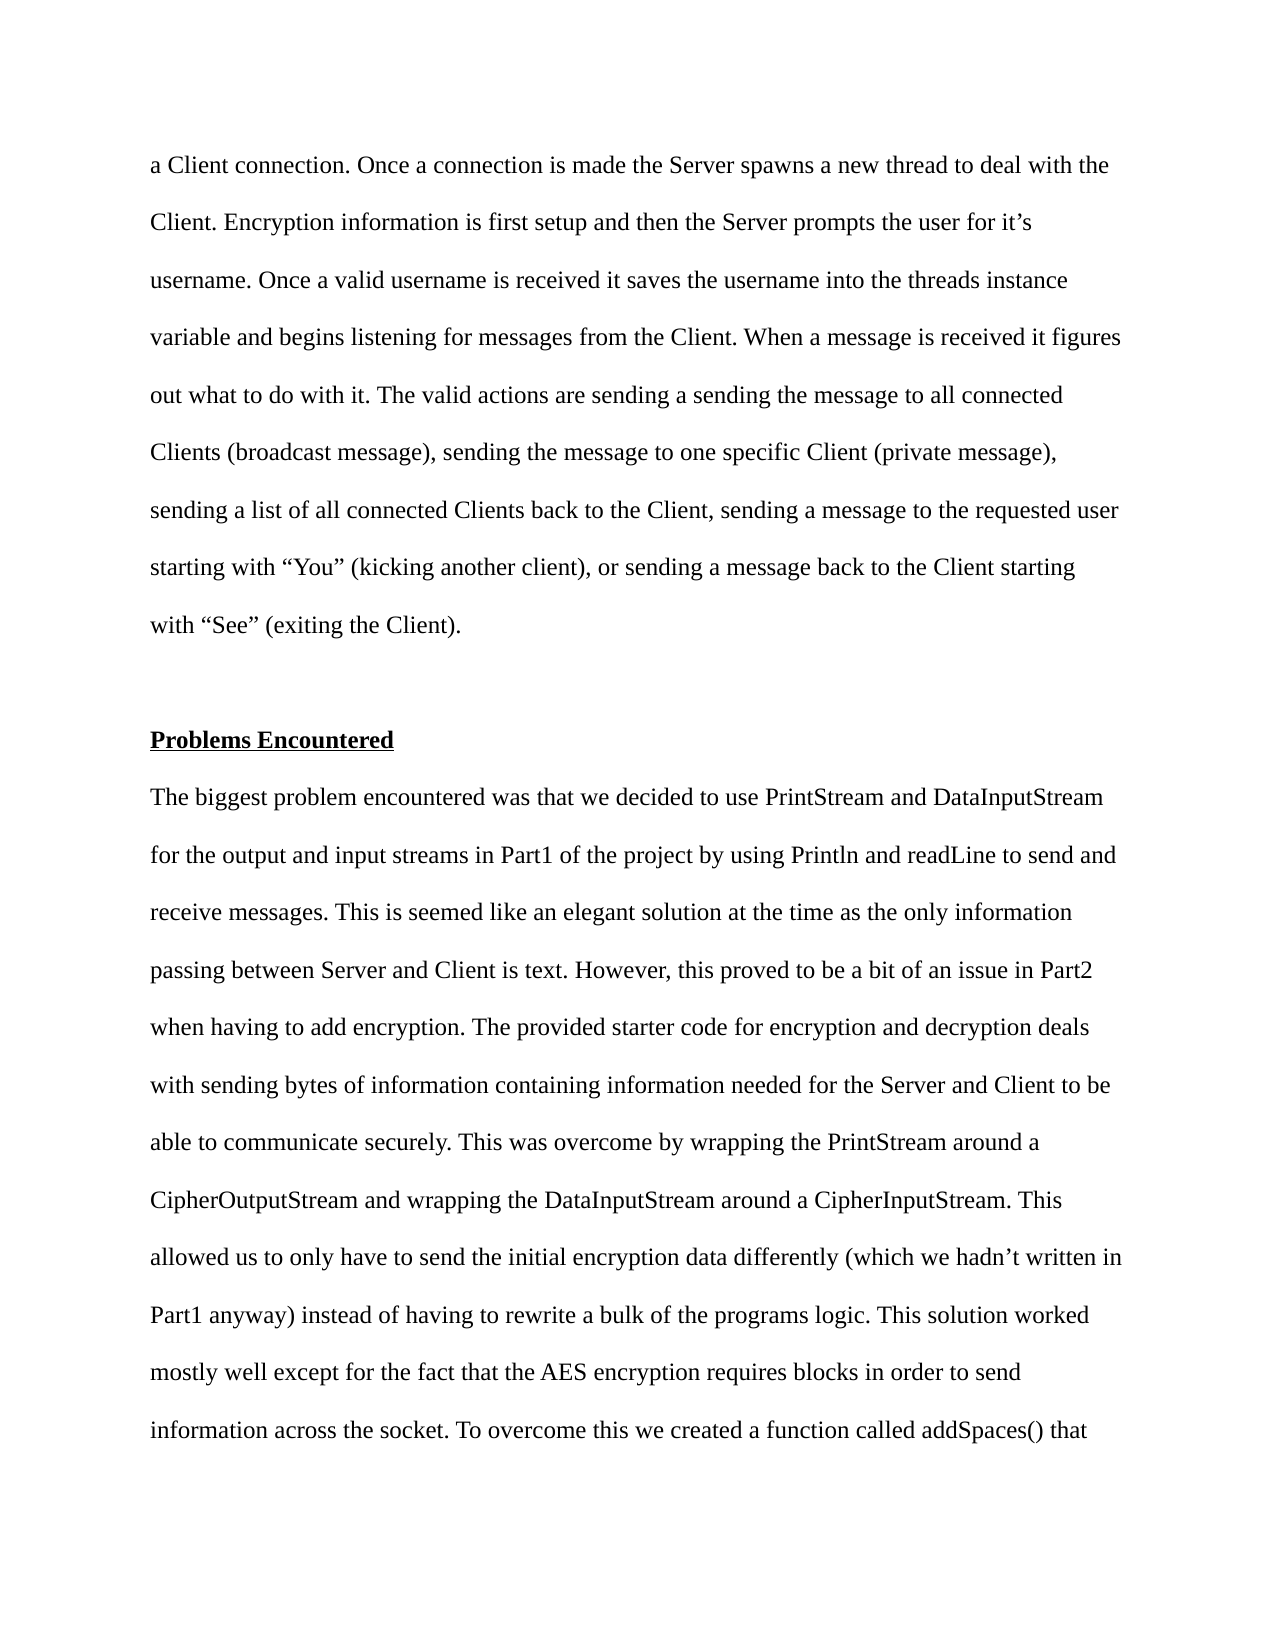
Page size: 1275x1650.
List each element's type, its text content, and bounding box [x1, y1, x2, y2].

text Problems Encountered [150, 725, 1125, 754]
text a Client connection. Once a connection is made the Server spawns a new thread to deal with the Client. Encryption information is first setup and then the Server prompts the user for it’s username. Once a valid username is received it saves the username into the threads instance variable and begins listening for messages from the Client. When a message is received it figures out what to do with it. The valid actions are sending a sending the message to all connected Clients (broadcast message), sending the message to one specific Client (private message), sending a list of all connected Clients back to the Client, sending a message to the requested user starting with “You” (kicking another client), or sending a message back to the Client starting with “See” (exiting the Client). [150, 150, 1125, 639]
text The biggest problem encountered was that we decided to use PrintStream and DataInputStream for the output and input streams in Part1 of the project by using Println and readLine to send and receive messages. This is seemed like an elegant solution at the time as the only information passing between Server and Client is text. However, this proved to be a bit of an issue in Part2 when having to add encryption. The provided starter code for encryption and decryption deals with sending bytes of information containing information needed for the Server and Client to be able to communicate securely. This was overcome by wrapping the PrintStream around a CipherOutputStream and wrapping the DataInputStream around a CipherInputStream. This allowed us to only have to send the initial encryption data differently (which we hadn’t written in Part1 anyway) instead of having to rewrite a bulk of the programs logic. This solution worked mostly well except for the fact that the AES encryption requires blocks in order to send information across the socket. To overcome this we created a function called addSpaces() that [150, 782, 1125, 1444]
